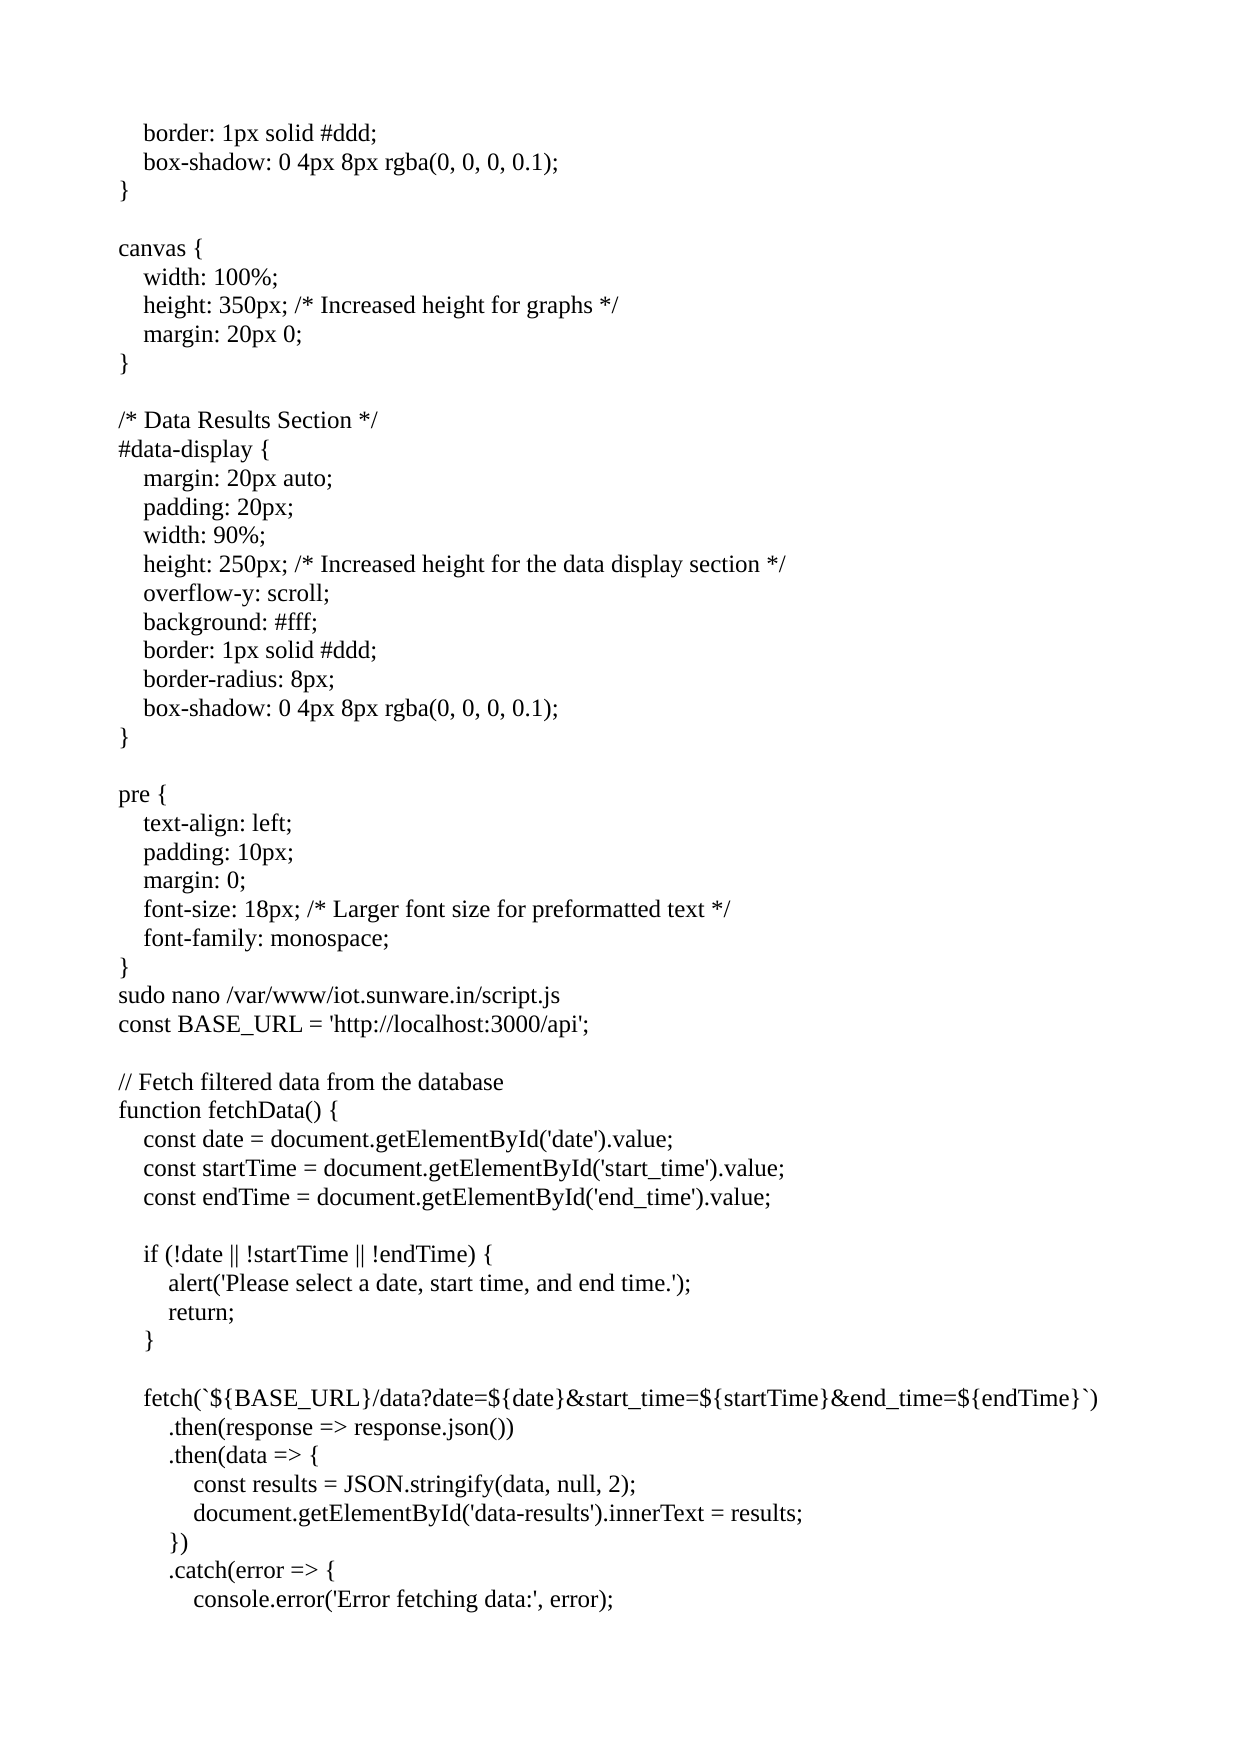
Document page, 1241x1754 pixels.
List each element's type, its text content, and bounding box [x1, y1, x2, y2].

text padding: 10px; [118, 837, 1122, 866]
text border: 1px solid #ddd; [118, 118, 1122, 147]
text if (!date || !startTime || !endTime) { [118, 1239, 1122, 1268]
text const date = document.getElementById('date').value; [118, 1124, 1122, 1153]
text width: 100%; [118, 262, 1122, 291]
text box-shadow: 0 4px 8px rgba(0, 0, 0, 0.1); [118, 147, 1122, 176]
text return; [118, 1297, 1122, 1326]
text font-size: 18px; /* Larger font size for preformatted text */ [118, 894, 1122, 923]
text document.getElementById('data-results').innerText = results; [118, 1498, 1122, 1527]
text .then(data => { [118, 1441, 1122, 1469]
text }) [118, 1527, 1122, 1556]
text .catch(error => { [118, 1556, 1122, 1584]
text const endTime = document.getElementById('end_time').value; [118, 1182, 1122, 1211]
text canvas { [118, 233, 1122, 262]
text // Fetch filtered data from the database [118, 1067, 1122, 1096]
text box-shadow: 0 4px 8px rgba(0, 0, 0, 0.1); [118, 693, 1122, 722]
text margin: 0; [118, 866, 1122, 894]
text width: 90%; [118, 521, 1122, 549]
text background: #fff; [118, 607, 1122, 636]
text font-family: monospace; [118, 923, 1122, 952]
text } [118, 176, 1122, 204]
text .then(response => response.json()) [118, 1412, 1122, 1441]
text } [118, 722, 1122, 751]
text height: 250px; /* Increased height for the data display section */ [118, 549, 1122, 578]
text margin: 20px auto; [118, 463, 1122, 492]
text margin: 20px 0; [118, 319, 1122, 348]
text border-radius: 8px; [118, 664, 1122, 693]
text } [118, 1326, 1122, 1354]
text pre { [118, 779, 1122, 808]
text padding: 20px; [118, 492, 1122, 521]
text const startTime = document.getElementById('start_time').value; [118, 1153, 1122, 1182]
text } [118, 348, 1122, 377]
text border: 1px solid #ddd; [118, 636, 1122, 664]
text console.error('Error fetching data:', error); [118, 1584, 1122, 1613]
text } [118, 952, 1122, 981]
text #data-display { [118, 434, 1122, 463]
text function fetchData() { [118, 1096, 1122, 1124]
text fetch(`${BASE_URL}/data?date=${date}&start_time=${startTime}&end_time=${endTime}`) [118, 1383, 1122, 1412]
text sudo nano /var/www/iot.sunware.in/script.js [118, 981, 1122, 1009]
text alert('Please select a date, start time, and end time.'); [118, 1268, 1122, 1297]
text height: 350px; /* Increased height for graphs */ [118, 291, 1122, 319]
text const results = JSON.stringify(data, null, 2); [118, 1469, 1122, 1498]
text text-align: left; [118, 808, 1122, 837]
text overflow-y: scroll; [118, 578, 1122, 607]
text const BASE_URL = 'http://localhost:3000/api'; [118, 1009, 1122, 1038]
text /* Data Results Section */ [118, 406, 1122, 434]
